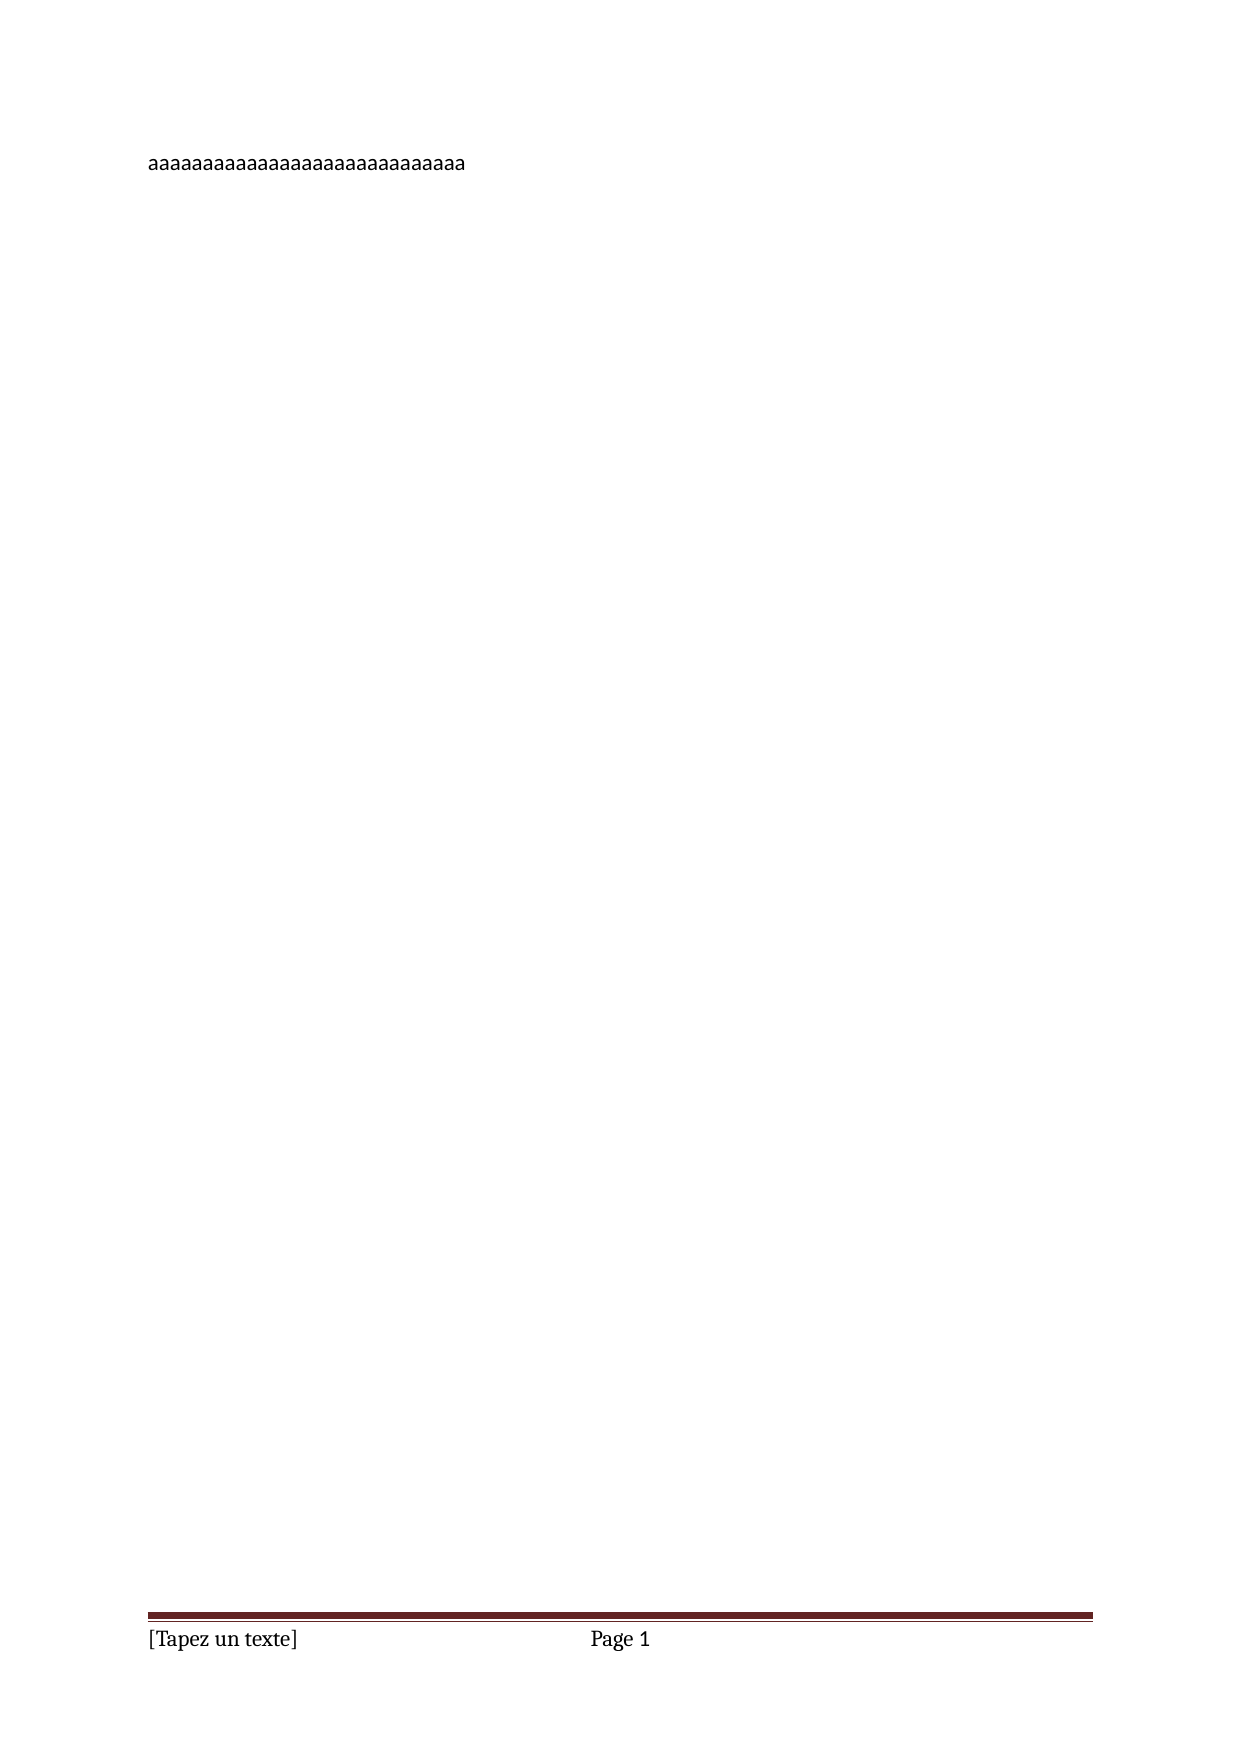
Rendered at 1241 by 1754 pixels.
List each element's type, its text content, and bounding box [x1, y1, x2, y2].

text aaaaaaaaaaaaaaaaaaaaaaaaaaaaa [148, 148, 1093, 176]
